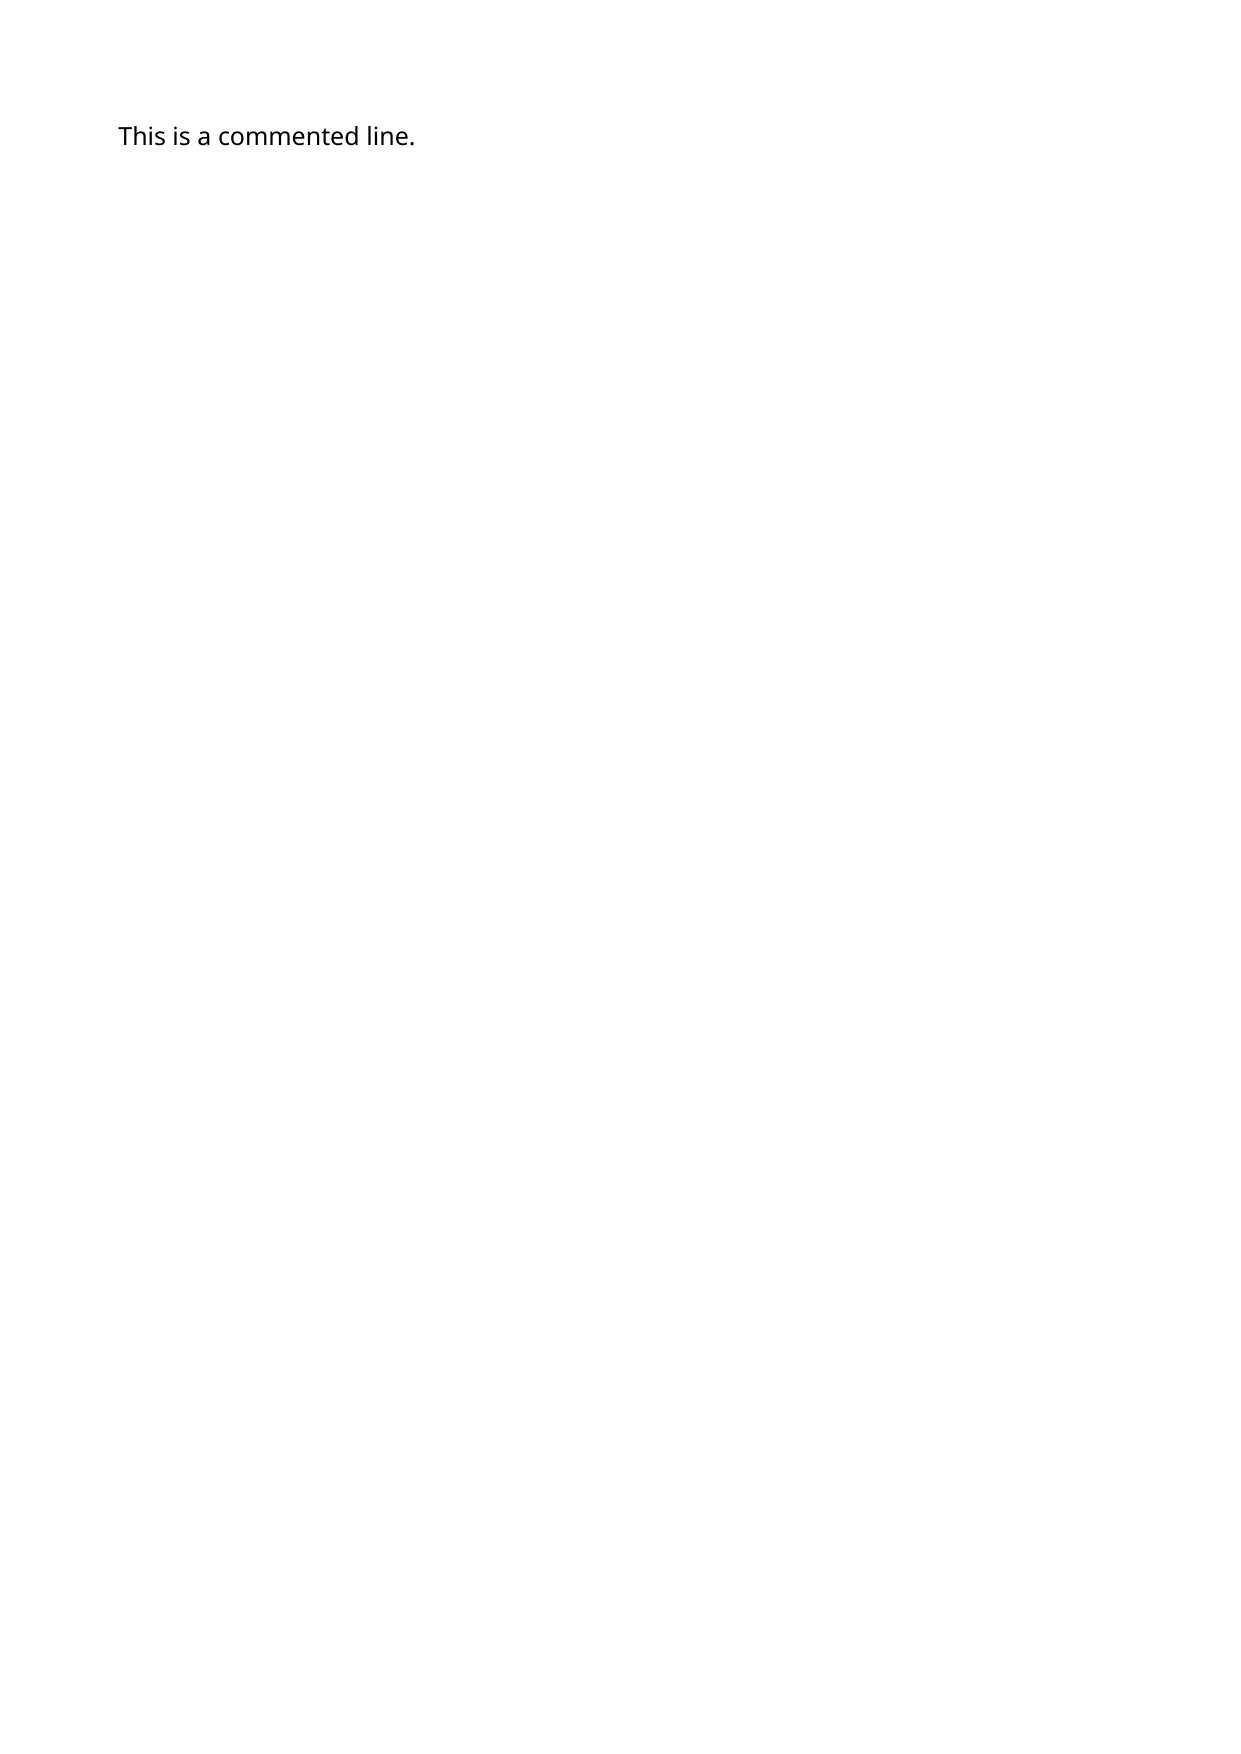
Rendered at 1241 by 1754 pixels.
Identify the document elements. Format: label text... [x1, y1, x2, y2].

text This is a commented line. [118, 118, 1122, 152]
